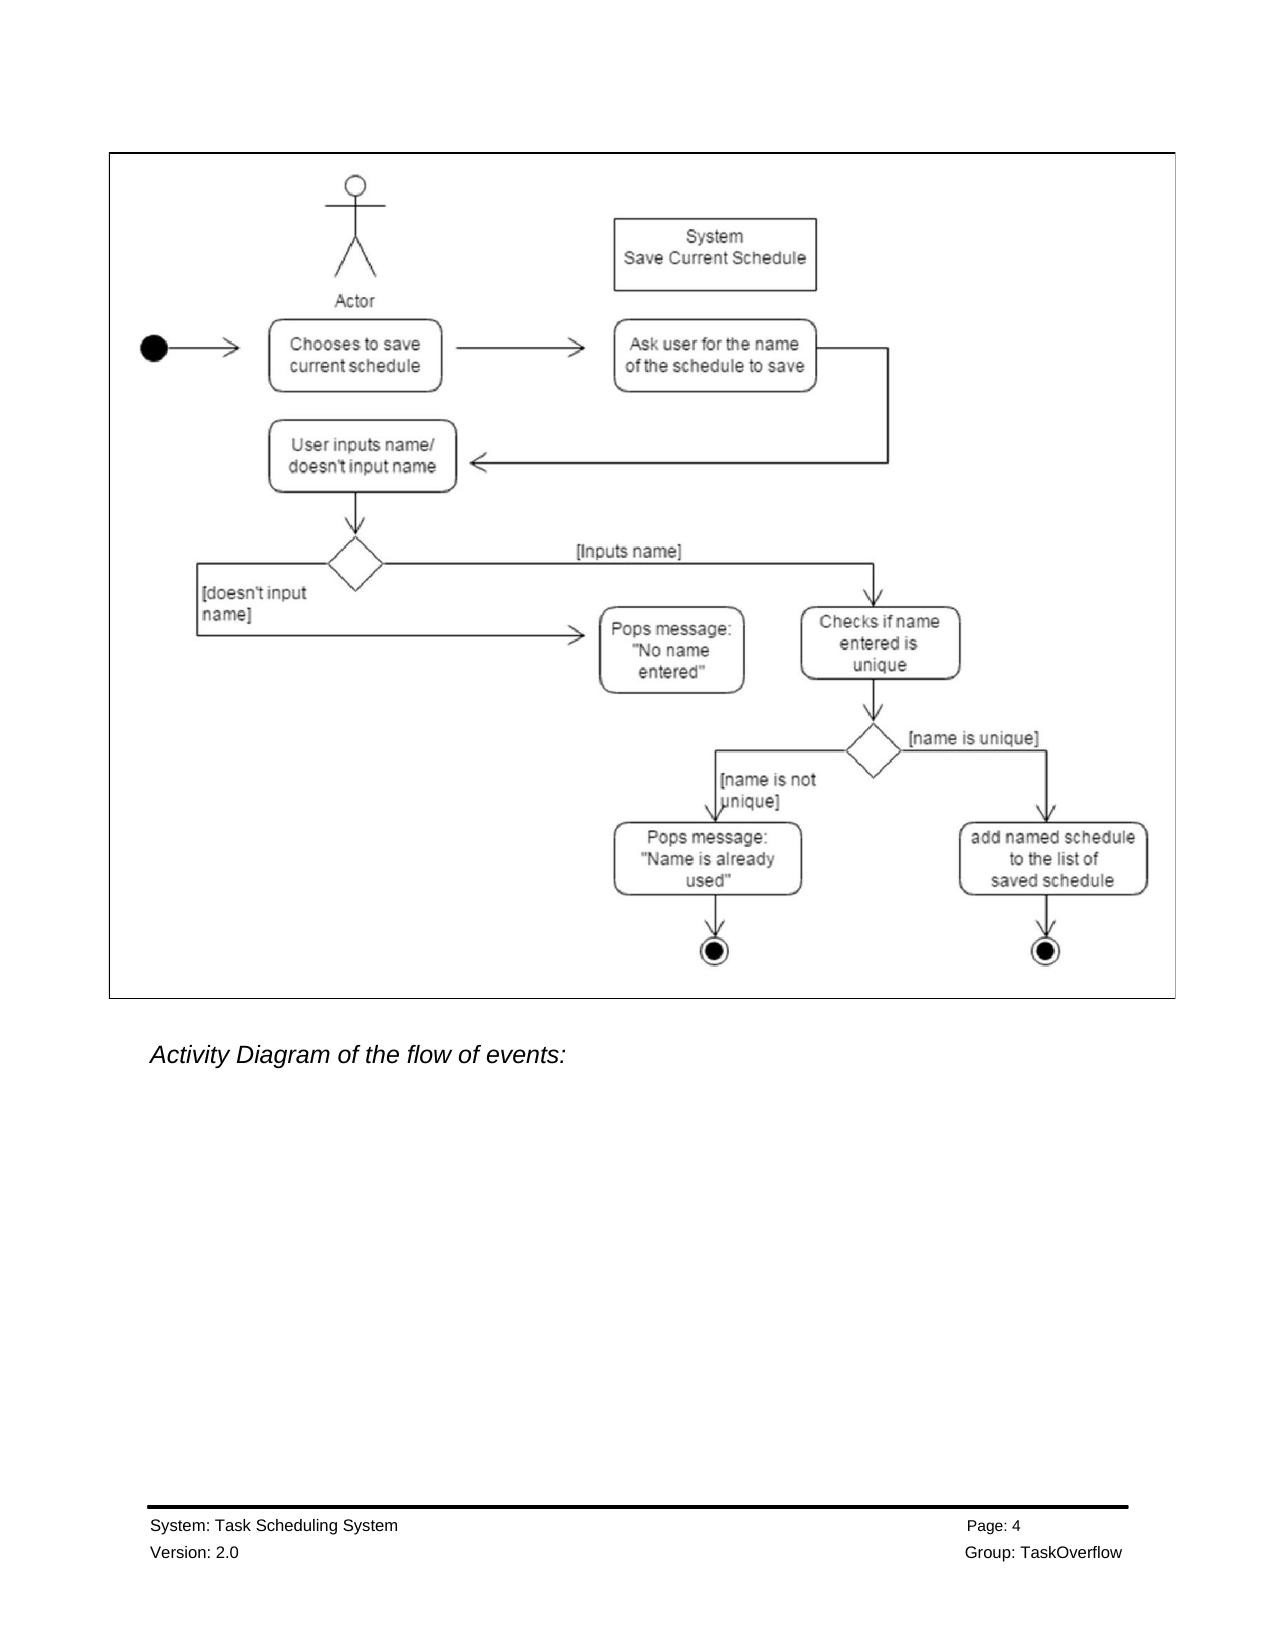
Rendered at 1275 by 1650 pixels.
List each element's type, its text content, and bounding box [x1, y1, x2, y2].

text Activity Diagram of the flow of events: [150, 1040, 1125, 1069]
text System: Task Scheduling System Page: 4 [150, 1509, 1125, 1537]
text Version: 2.0 Group: TaskOverflow [150, 1537, 1125, 1564]
